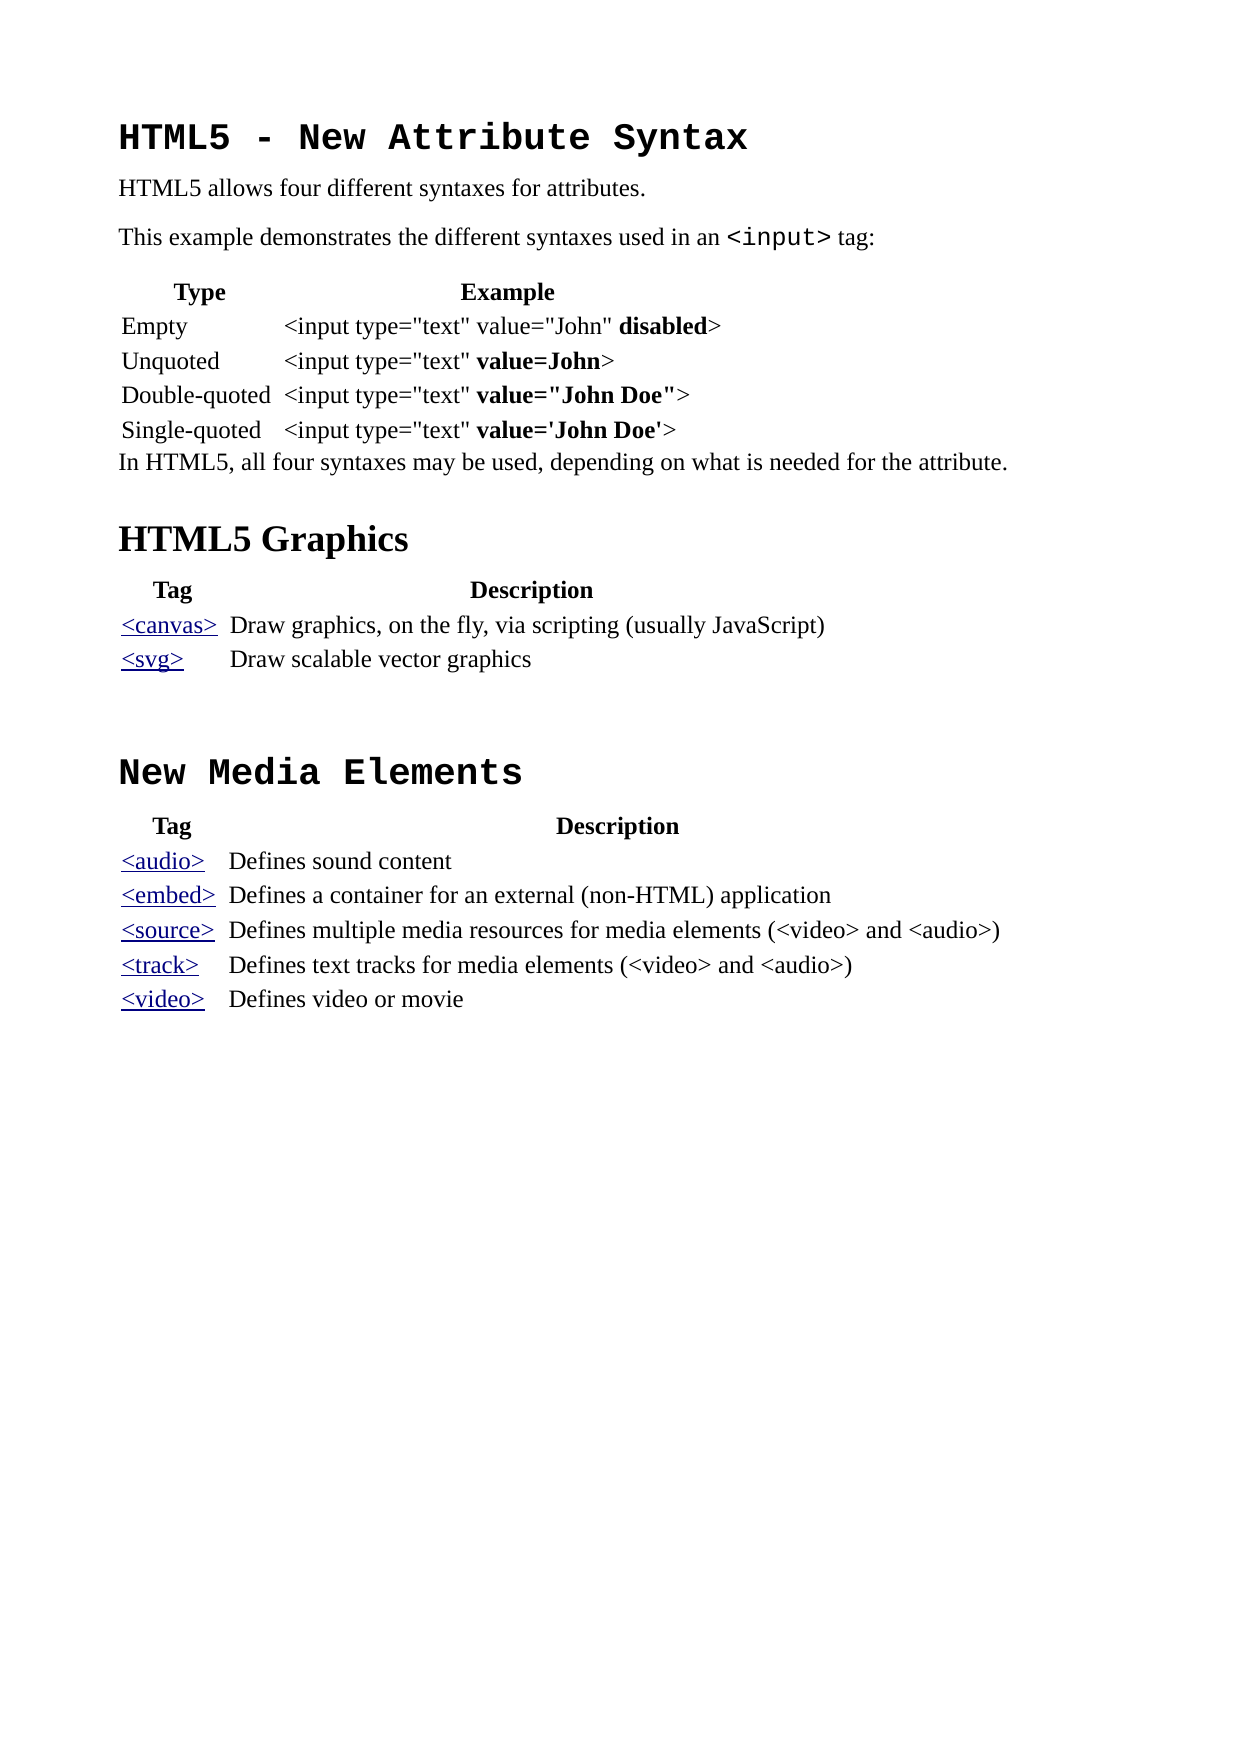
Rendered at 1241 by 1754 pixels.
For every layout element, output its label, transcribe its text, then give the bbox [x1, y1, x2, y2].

table_cell Defines a container for an external (non-HTML) application [225, 878, 1010, 912]
table_cell <input type="text" value='John Doe'> [281, 412, 734, 447]
table_cell Draw scalable vector graphics [227, 641, 837, 676]
table_cell <input type="text" value="John" disabled> [281, 308, 734, 343]
table_cell Draw graphics, on the fly, via scripting (usually JavaScript) [227, 607, 837, 641]
table_cell <audio> [118, 843, 225, 878]
table_cell <input type="text" value=John> [281, 343, 734, 377]
subtitle New Media Elements [118, 753, 1122, 796]
table_cell <embed> [118, 878, 225, 912]
table_cell Defines sound content [225, 843, 1010, 878]
text In HTML5, all four syntaxes may be used, depending on what is needed for the attribute. [118, 447, 1122, 475]
subtitle HTML5 Graphics [118, 517, 1122, 560]
table_cell <input type="text" value="John Doe"> [281, 378, 734, 412]
table_cell <track> [118, 947, 225, 981]
table_cell Defines multiple media resources for media elements (<video> and <audio>) [225, 912, 1010, 947]
table_cell <source> [118, 912, 225, 947]
table_header Description [227, 572, 837, 607]
table_header Tag [118, 572, 227, 607]
table_header Tag [118, 809, 225, 843]
table_cell <video> [118, 981, 225, 1016]
text This example demonstrates the different syntaxes used in an <input> tag: [118, 222, 1122, 253]
table_header Description [225, 809, 1010, 843]
table_cell Defines text tracks for media elements (<video> and <audio>) [225, 947, 1010, 981]
table_cell Single-quoted [118, 412, 281, 447]
text HTML5 allows four different syntaxes for attributes. [118, 173, 1122, 202]
table_cell Unquoted [118, 343, 281, 377]
table_header Example [281, 274, 734, 308]
table_cell <svg> [118, 641, 227, 676]
table_cell Defines video or movie [225, 981, 1010, 1016]
table_cell Double-quoted [118, 378, 281, 412]
table_cell Empty [118, 308, 281, 343]
table_header Type [118, 274, 281, 308]
subtitle HTML5 - New Attribute Syntax [118, 118, 1122, 161]
table_cell <canvas> [118, 607, 227, 641]
